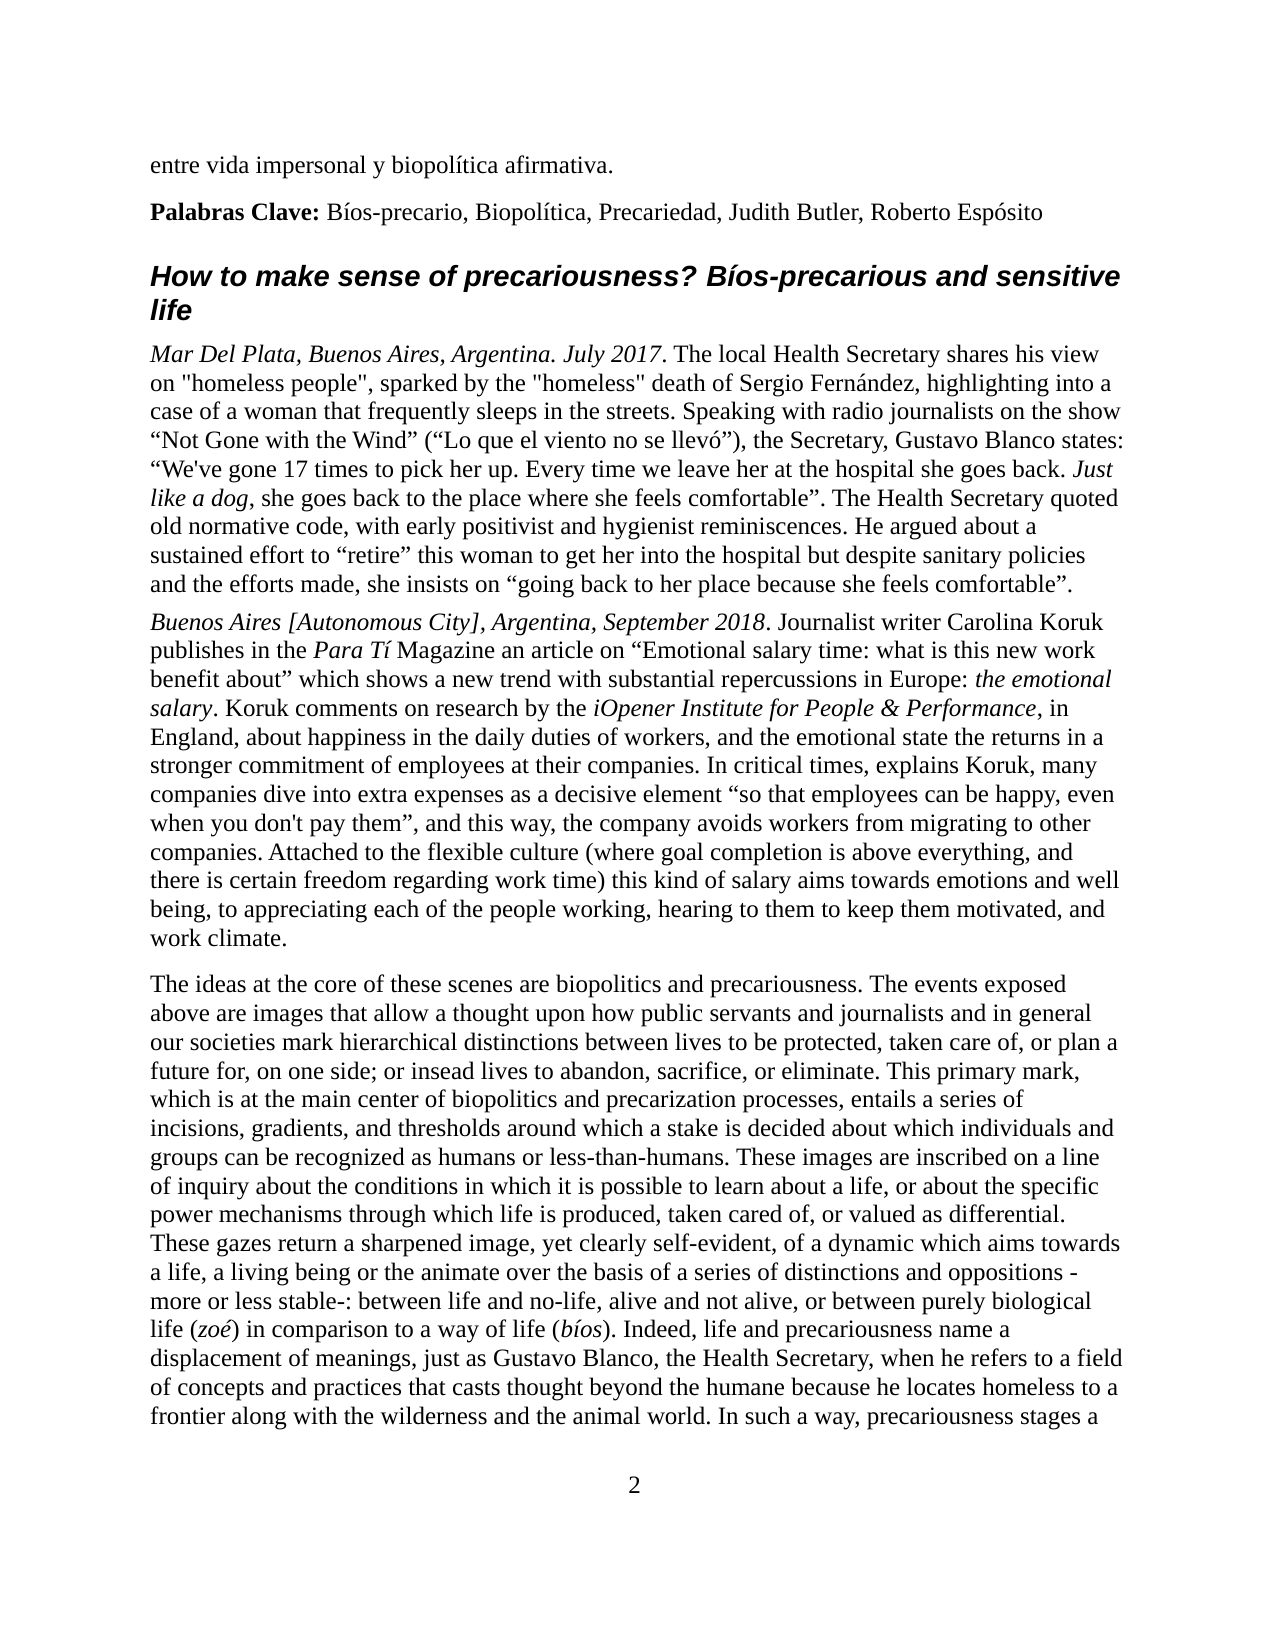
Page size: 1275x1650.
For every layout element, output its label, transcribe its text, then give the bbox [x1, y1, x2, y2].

text Buenos Aires [Autonomous City], Argentina, September 2018. Journalist writer Carolina Koruk publishes in the Para Tí Magazine an article on “Emotional salary time: what is this new work benefit about” which shows a new trend with substantial repercussions in Europe: the emotional salary. Koruk comments on research by the iOpener Institute for People & Performance, in England, about happiness in the daily duties of workers, and the emotional state the returns in a stronger commitment of employees at their companies. In critical times, explains Koruk, many companies dive into extra expenses as a decisive element “so that employees can be happy, even when you don't pay them”, and this way, the company avoids workers from migrating to other companies. Attached to the flexible culture (where goal completion is above everything, and there is certain freedom regarding work time) this kind of salary aims towards emotions and well being, to appreciating each of the people working, hearing to them to keep them motivated, and work climate. [150, 607, 1125, 952]
text Palabras Clave: Bíos-precario, Biopolítica, Precariedad, Judith Butler, Roberto Espósito [150, 197, 1125, 225]
text entre vida impersonal y biopolítica afirmativa. [150, 150, 1125, 179]
text The ideas at the core of these scenes are biopolitics and precariousness. The events exposed above are images that allow a thought upon how public servants and journalists and in general our societies mark hierarchical distinctions between lives to be protected, taken care of, or plan a future for, on one side; or insead lives to abandon, sacrifice, or eliminate. This primary mark, which is at the main center of biopolitics and precarization processes, entails a series of incisions, gradients, and thresholds around which a stake is decided about which individuals and groups can be recognized as humans or less-than-humans. These images are inscribed on a line of inquiry about the conditions in which it is possible to learn about a life, or about the specific power mechanisms through which life is produced, taken cared of, or valued as differential. These gazes return a sharpened image, yet clearly self-evident, of a dynamic which aims towards a life, a living being or the animate over the basis of a series of distinctions and oppositions -more or less stable-: between life and no-life, alive and not alive, or between purely biological life (zoé) in comparison to a way of life (bíos). Indeed, life and precariousness name a displacement of meanings, just as Gustavo Blanco, the Health Secretary, when he refers to a field of concepts and practices that casts thought beyond the humane because he locates homeless to a frontier along with the wilderness and the animal world. In such a way, precariousness stages a [150, 969, 1125, 1429]
text Mar Del Plata, Buenos Aires, Argentina. July 2017. The local Health Secretary shares his view on "homeless people", sparked by the "homeless" death of Sergio Fernández, highlighting into a case of a woman that frequently sleeps in the streets. Speaking with radio journalists on the show “Not Gone with the Wind” (“Lo que el viento no se llevó”), the Secretary, Gustavo Blanco states: “We've gone 17 times to pick her up. Every time we leave her at the hospital she goes back. Just like a dog, she goes back to the place where she feels comfortable”. The Health Secretary quoted old normative code, with early positivist and hygienist reminiscences. He argued about a sustained effort to “retire” this woman to get her into the hospital but despite sanitary policies and the efforts made, she insists on “going back to her place because she feels comfortable”. [150, 339, 1125, 598]
subtitle How to make sense of precariousness? Bíos-precarious and sensitive life [150, 259, 1125, 326]
